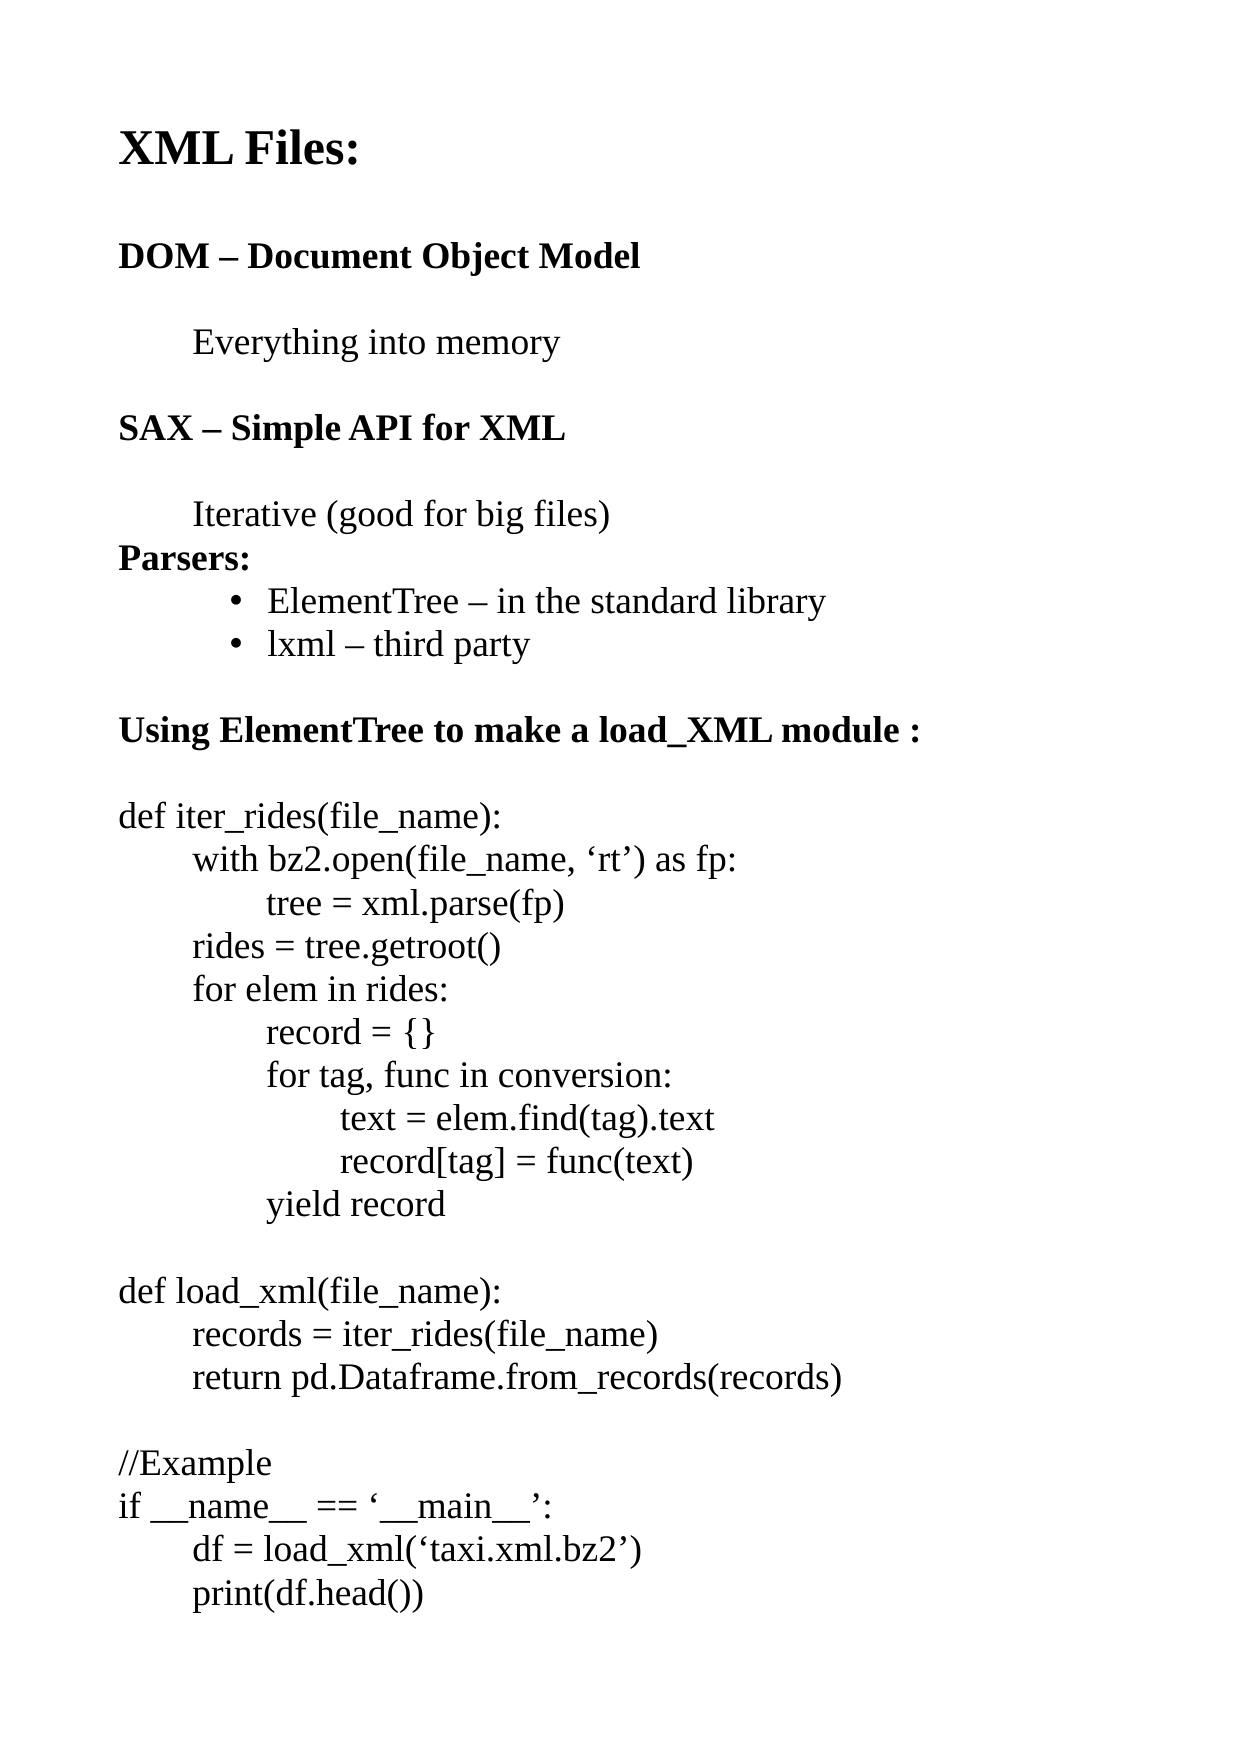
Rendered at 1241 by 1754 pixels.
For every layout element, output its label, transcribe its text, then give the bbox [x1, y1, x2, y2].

text tree = xml.parse(fp) [118, 880, 1122, 923]
text DOM – Document Object Model [118, 233, 1122, 276]
text for elem in rides: [118, 966, 1122, 1009]
text return pd.Dataframe.from_records(records) [118, 1354, 1122, 1397]
text def iter_rides(file_name): [118, 794, 1122, 837]
text SAX – Simple API for XML [118, 406, 1122, 449]
text Parsers: [118, 535, 1122, 578]
text with bz2.open(file_name, ‘rt’) as fp: [118, 837, 1122, 880]
text if __name__ == ‘__main__’: [118, 1484, 1122, 1527]
text text = elem.find(tag).text [118, 1096, 1122, 1139]
list lxml – third party [229, 621, 1122, 664]
text records = iter_rides(file_name) [118, 1311, 1122, 1354]
text def load_xml(file_name): [118, 1268, 1122, 1311]
text df = load_xml(‘taxi.xml.bz2’) [118, 1527, 1122, 1570]
text XML Files: [118, 118, 1122, 176]
text yield record [118, 1182, 1122, 1225]
list ElementTree – in the standard library [229, 578, 1122, 621]
text record = {} [118, 1009, 1122, 1052]
text print(df.head()) [118, 1570, 1122, 1613]
text Everything into memory [118, 319, 1122, 362]
text for tag, func in conversion: [118, 1052, 1122, 1096]
text Iterative (good for big files) [118, 492, 1122, 535]
text rides = tree.getroot() [118, 923, 1122, 966]
text record[tag] = func(text) [118, 1139, 1122, 1182]
text //Example [118, 1441, 1122, 1484]
text Using ElementTree to make a load_XML module : [118, 707, 1122, 751]
